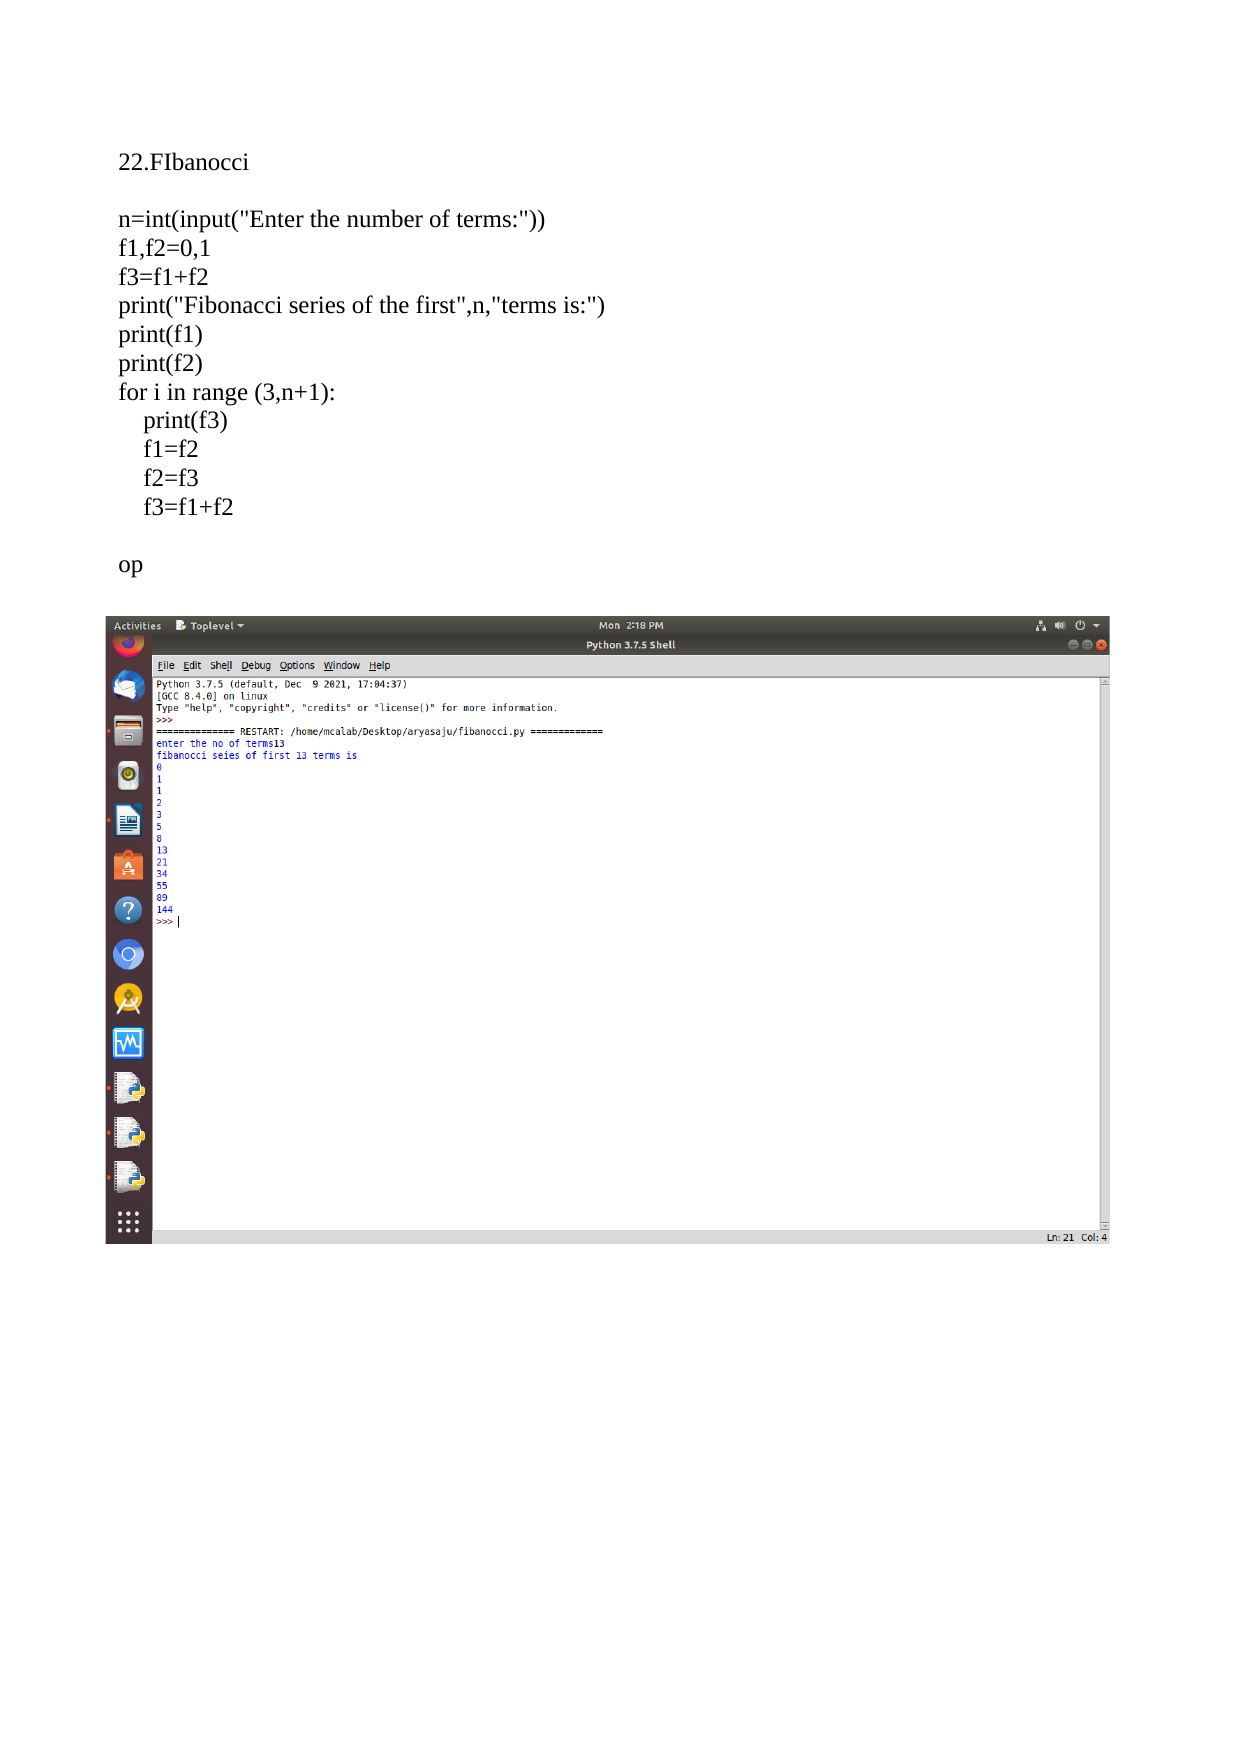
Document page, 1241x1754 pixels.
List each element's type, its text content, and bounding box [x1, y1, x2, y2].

text f3=f1+f2 [118, 262, 1122, 291]
text print(f1) [118, 319, 1122, 348]
text f3=f1+f2 [118, 492, 1122, 521]
text f1,f2=0,1 [118, 233, 1122, 262]
text print("Fibonacci series of the first",n,"terms is:") [118, 291, 1122, 319]
picture [105, 616, 1110, 1244]
text for i in range (3,n+1): [118, 377, 1122, 406]
text print(f2) [118, 348, 1122, 377]
text f1=f2 [118, 434, 1122, 463]
text 22.FIbanocci [118, 147, 1122, 176]
text op [118, 549, 1122, 578]
text print(f3) [118, 406, 1122, 434]
text n=int(input("Enter the number of terms:")) [118, 204, 1122, 233]
text f2=f3 [118, 463, 1122, 492]
